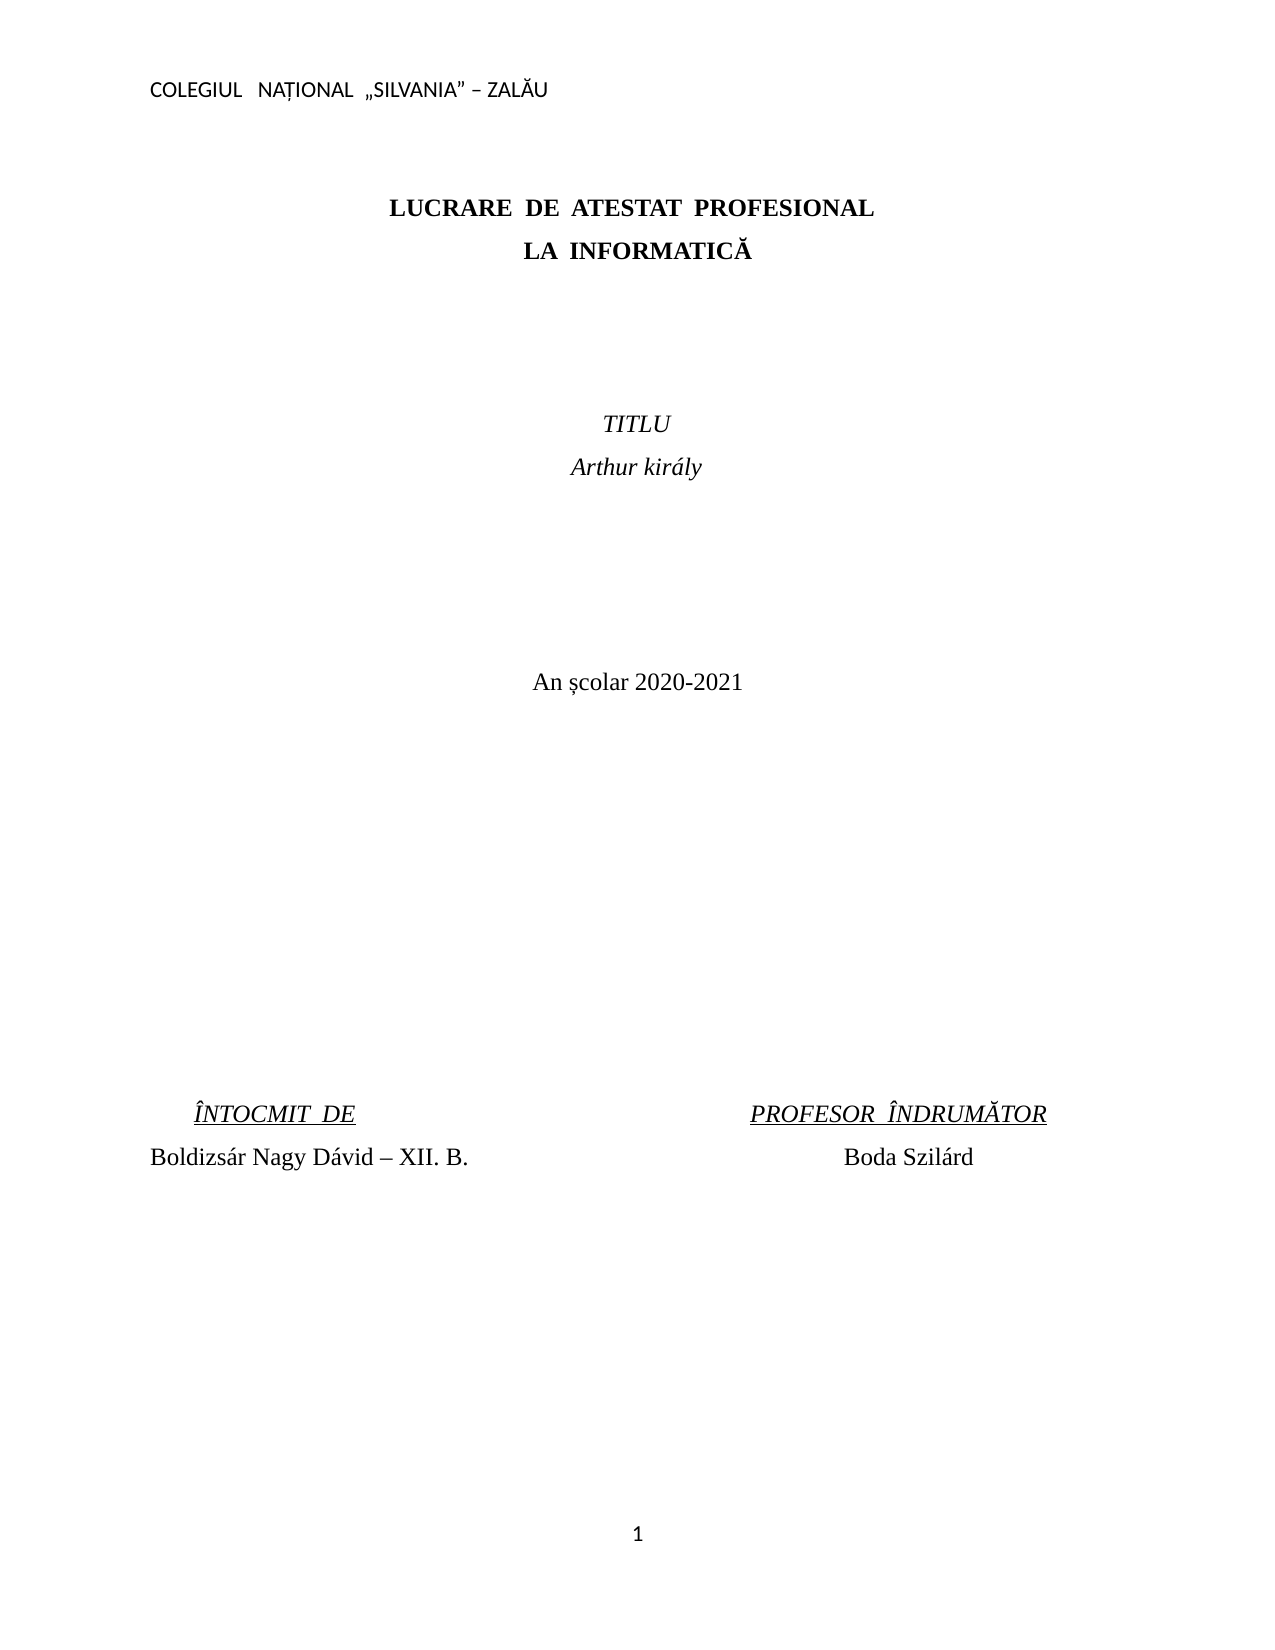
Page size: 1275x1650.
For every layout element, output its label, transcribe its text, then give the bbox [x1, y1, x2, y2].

text TITLU [150, 409, 1125, 437]
text LA INFORMATICĂ [150, 236, 1125, 265]
text ÎNTOCMIT DE PROFESOR ÎNDRUMĂTOR [150, 1099, 1125, 1127]
text Boldizsár Nagy Dávid – XII. B. Boda Szilárd [150, 1142, 1125, 1171]
text LUCRARE DE ATESTAT PROFESIONAL [150, 193, 1125, 222]
text Arthur király [150, 452, 1125, 481]
text An școlar 2020-2021 [150, 667, 1125, 696]
